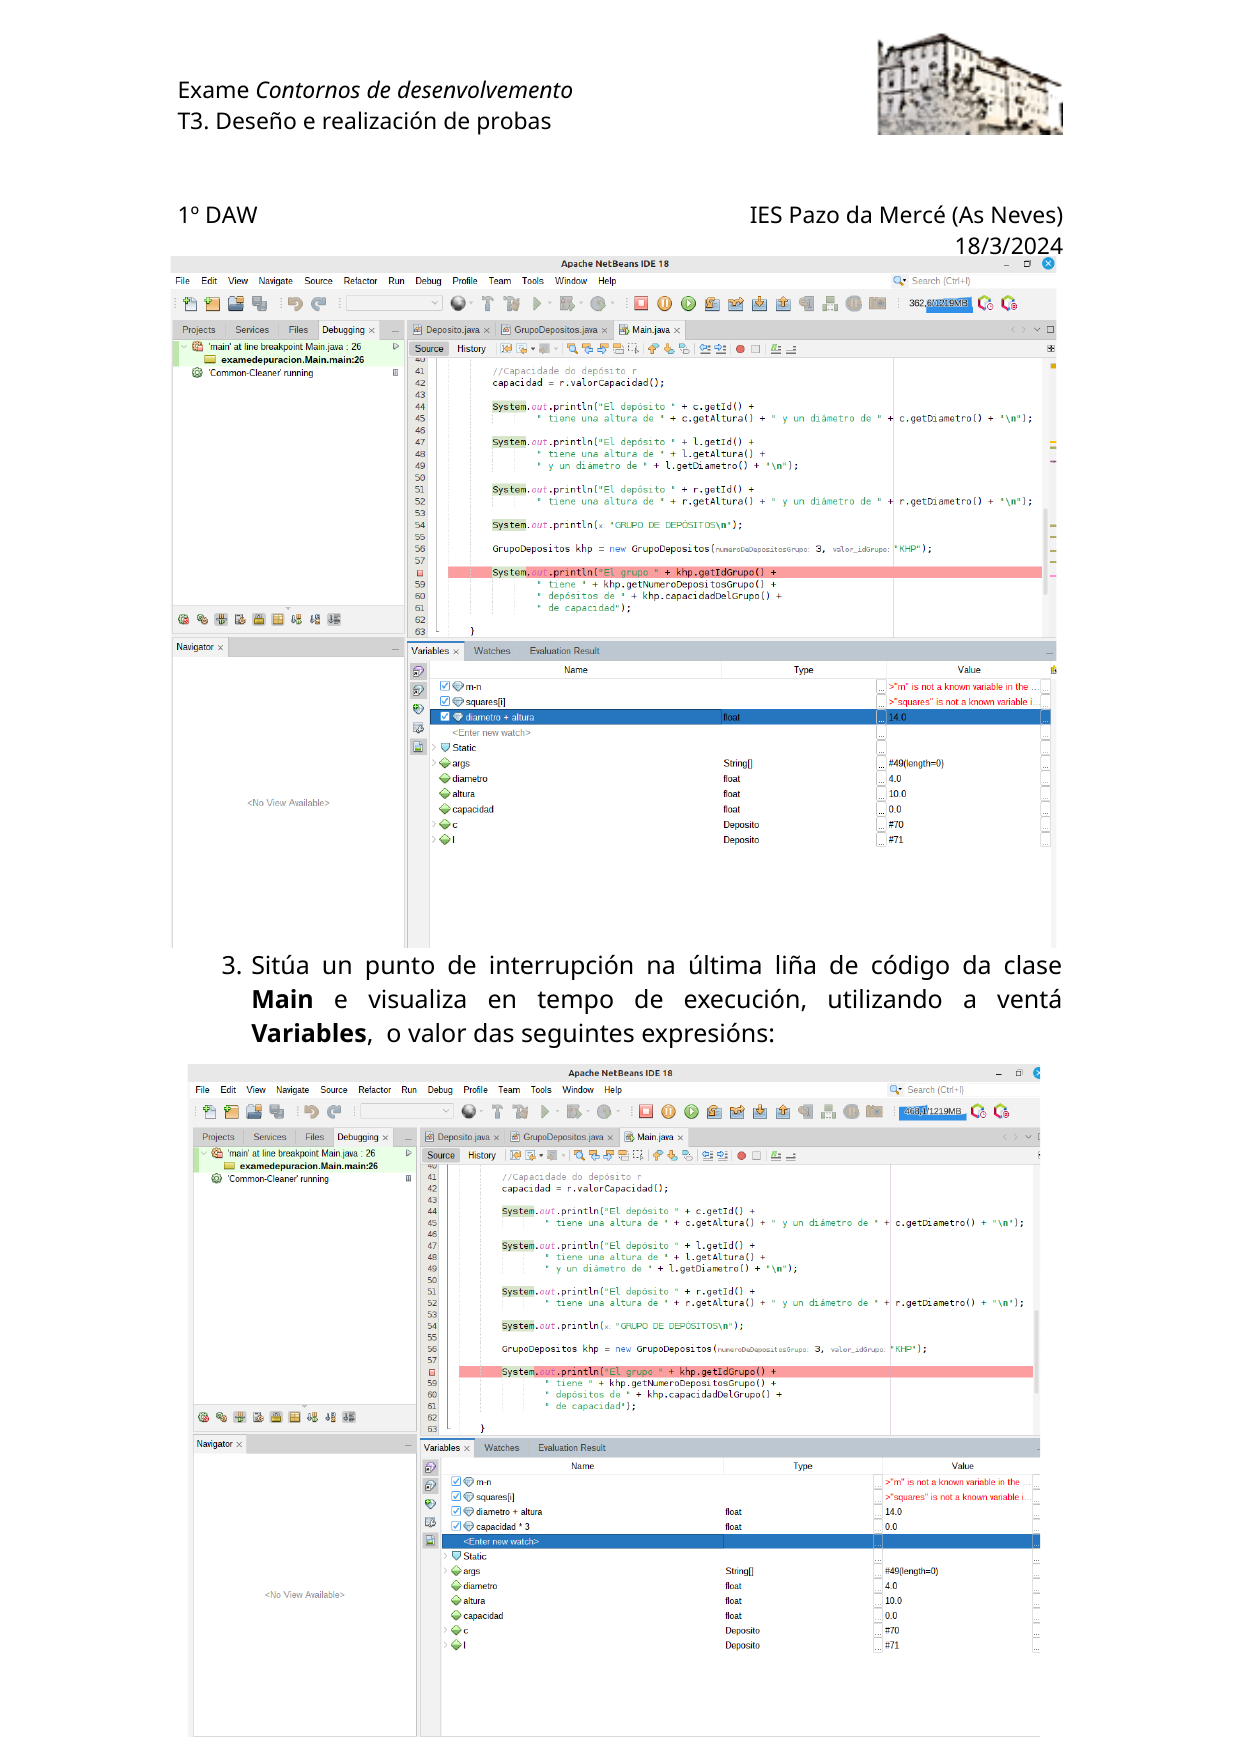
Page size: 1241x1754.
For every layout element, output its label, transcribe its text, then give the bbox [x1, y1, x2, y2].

picture [187, 1064, 1041, 1737]
picture [877, 26, 1063, 135]
picture [170, 256, 1057, 948]
list Sitúa un punto de interrupción na última liña de código da clase Main e visualiza en tempo de execución, utilizando a ventá Variables, o valor das seguintes expresións: [221, 289, 1063, 1049]
